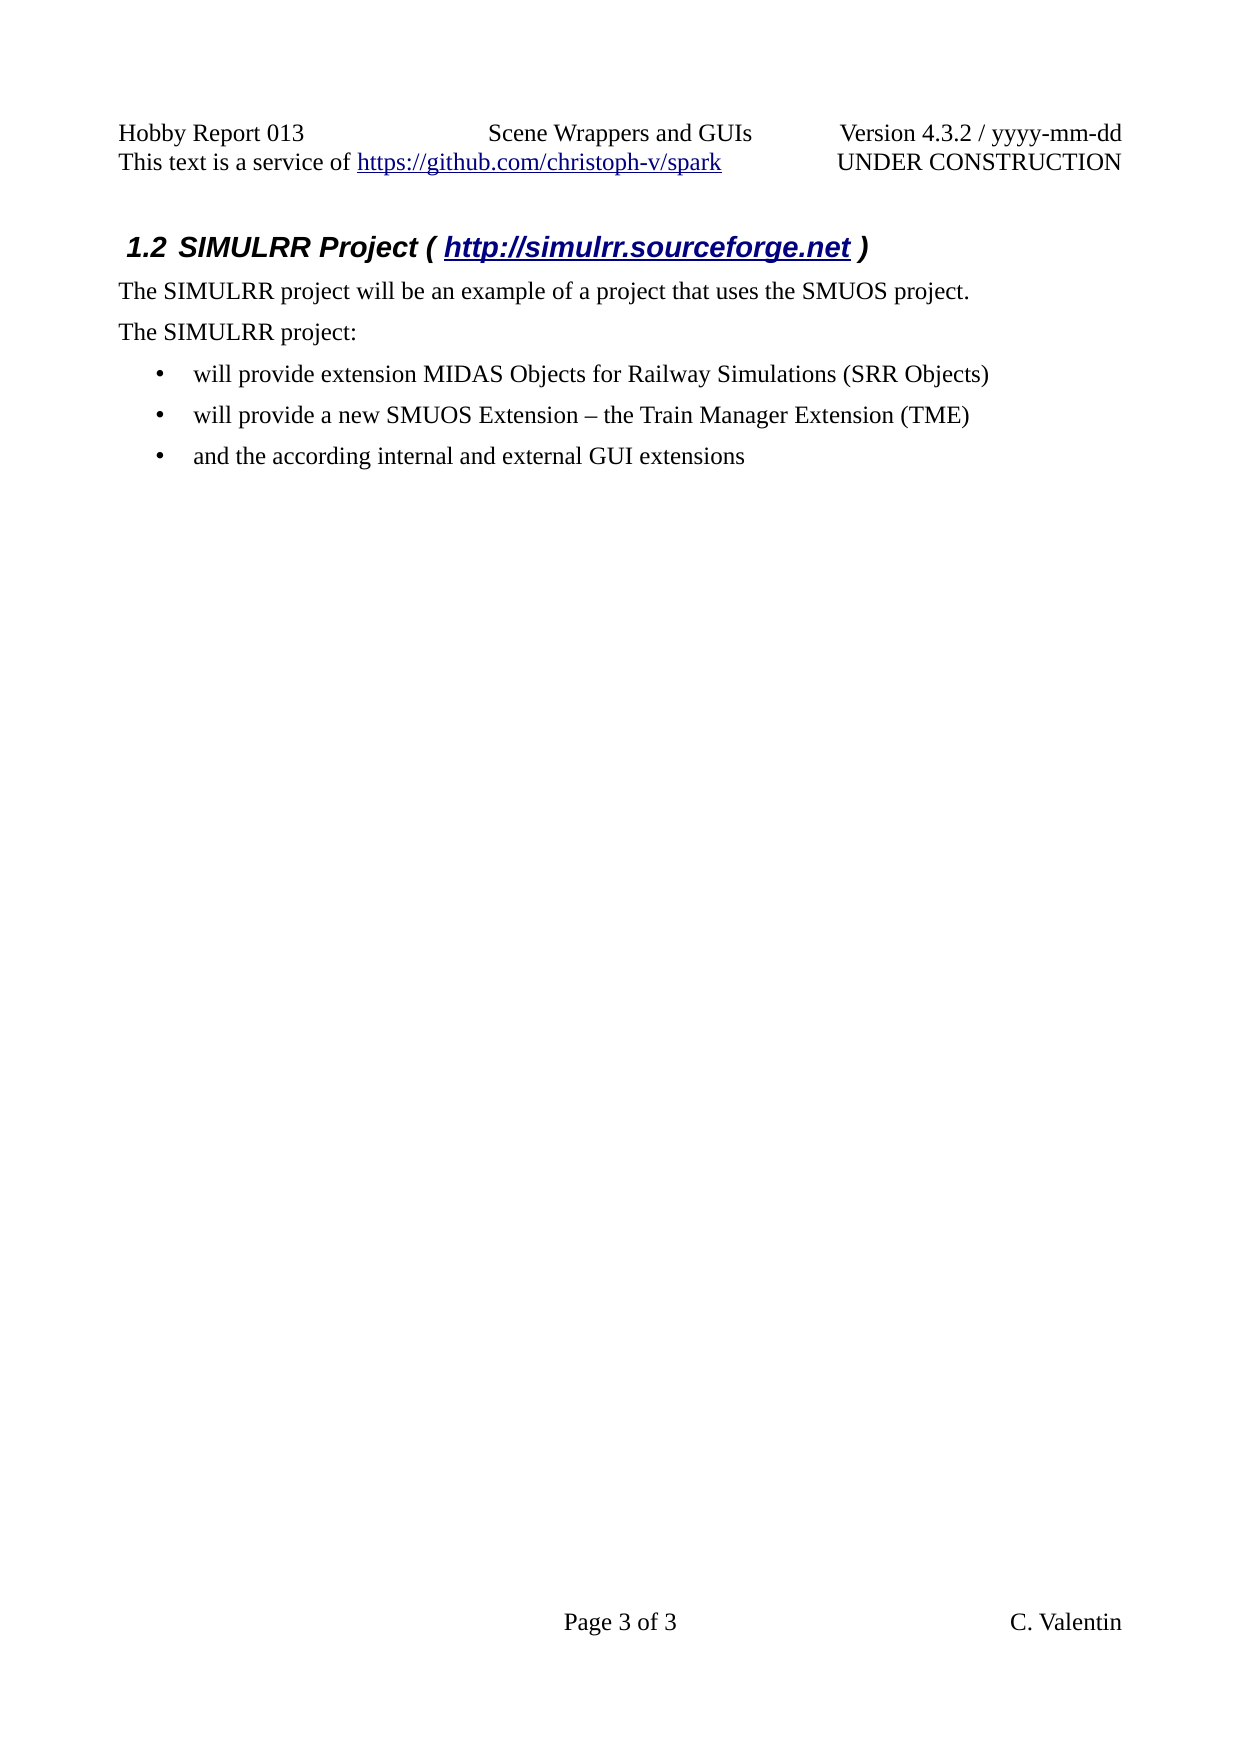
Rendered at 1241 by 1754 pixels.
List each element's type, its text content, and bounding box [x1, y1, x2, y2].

list will provide a new SMUOS Extension – the Train Manager Extension (TME) [156, 400, 1122, 429]
list will provide extension MIDAS Objects for Railway Simulations (SRR Objects) [156, 359, 1122, 387]
list and the according internal and external GUI extensions [156, 441, 1122, 470]
text The SIMULRR project: [118, 317, 1122, 346]
subtitle SIMULRR Project ( http://simulrr.sourceforge.net ) [118, 230, 1122, 264]
text The SIMULRR project will be an example of a project that uses the SMUOS project. [118, 276, 1122, 305]
